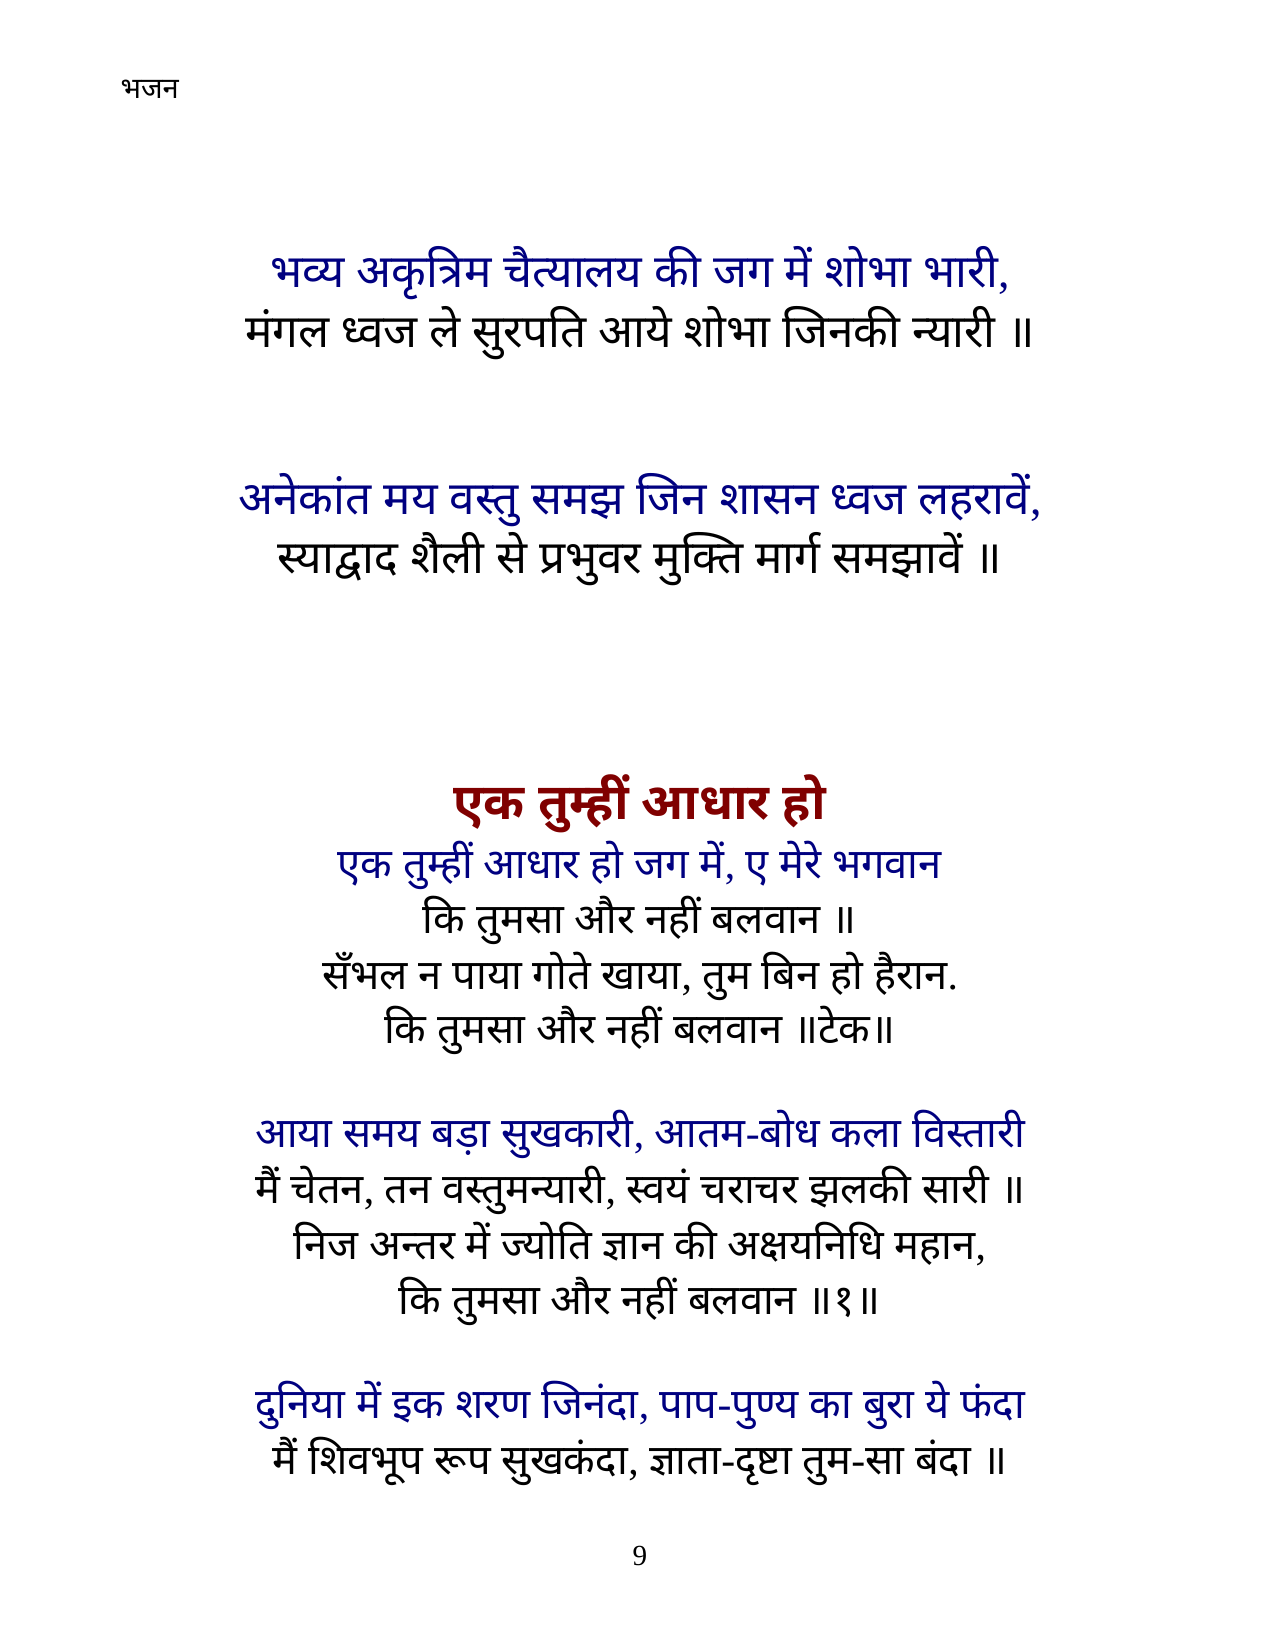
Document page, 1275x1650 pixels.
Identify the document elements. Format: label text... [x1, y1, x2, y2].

text भव्य अकृत्रिम चैत्यालय की जग में शोभा भारी, [83, 244, 1196, 306]
text निज अन्तर में ज्योति ज्ञान की अक्षयनिधि महान, [83, 1221, 1196, 1277]
text सँभल न पाया गोते खाया, तुम बिन हो हैरान. [83, 950, 1196, 1006]
text मंगल ध्वज ले सुरपति आये शोभा जिनकी न्यारी ॥ [83, 306, 1196, 366]
text कि तुमसा और नहीं बलवान ॥ [83, 896, 1196, 950]
text मैं चेतन, तन वस्तुमन्यारी, स्वयं चराचर झलकी सारी ॥ [83, 1165, 1196, 1221]
text एक तुम्हीं आधार हो जग में, ए मेरे भगवान [83, 840, 1196, 896]
text मैं शिवभूप रूप सुखकंदा, ज्ञाता-दृष्टा तुम-सा बंदा ॥ [83, 1435, 1196, 1491]
text कि तुमसा और नहीं बलवान ॥१॥ [83, 1277, 1196, 1331]
text स्याद्वाद शैली से प्रभुवर मुक्ति मार्ग समझावें ॥ [83, 533, 1196, 593]
text एक तुम्हीं आधार हो [83, 775, 1196, 840]
text दुनिया में इक शरण जिनंदा, पाप-पुण्य का बुरा ये फंदा [83, 1379, 1196, 1435]
text आया समय बड़ा सुखकारी, आतम-बोध कला विस्तारी [83, 1109, 1196, 1165]
text अनेकांत मय वस्तु समझ जिन शासन ध्वज लहरावें, [83, 471, 1196, 533]
text कि तुमसा और नहीं बलवान ॥टेक॥ [83, 1006, 1196, 1061]
